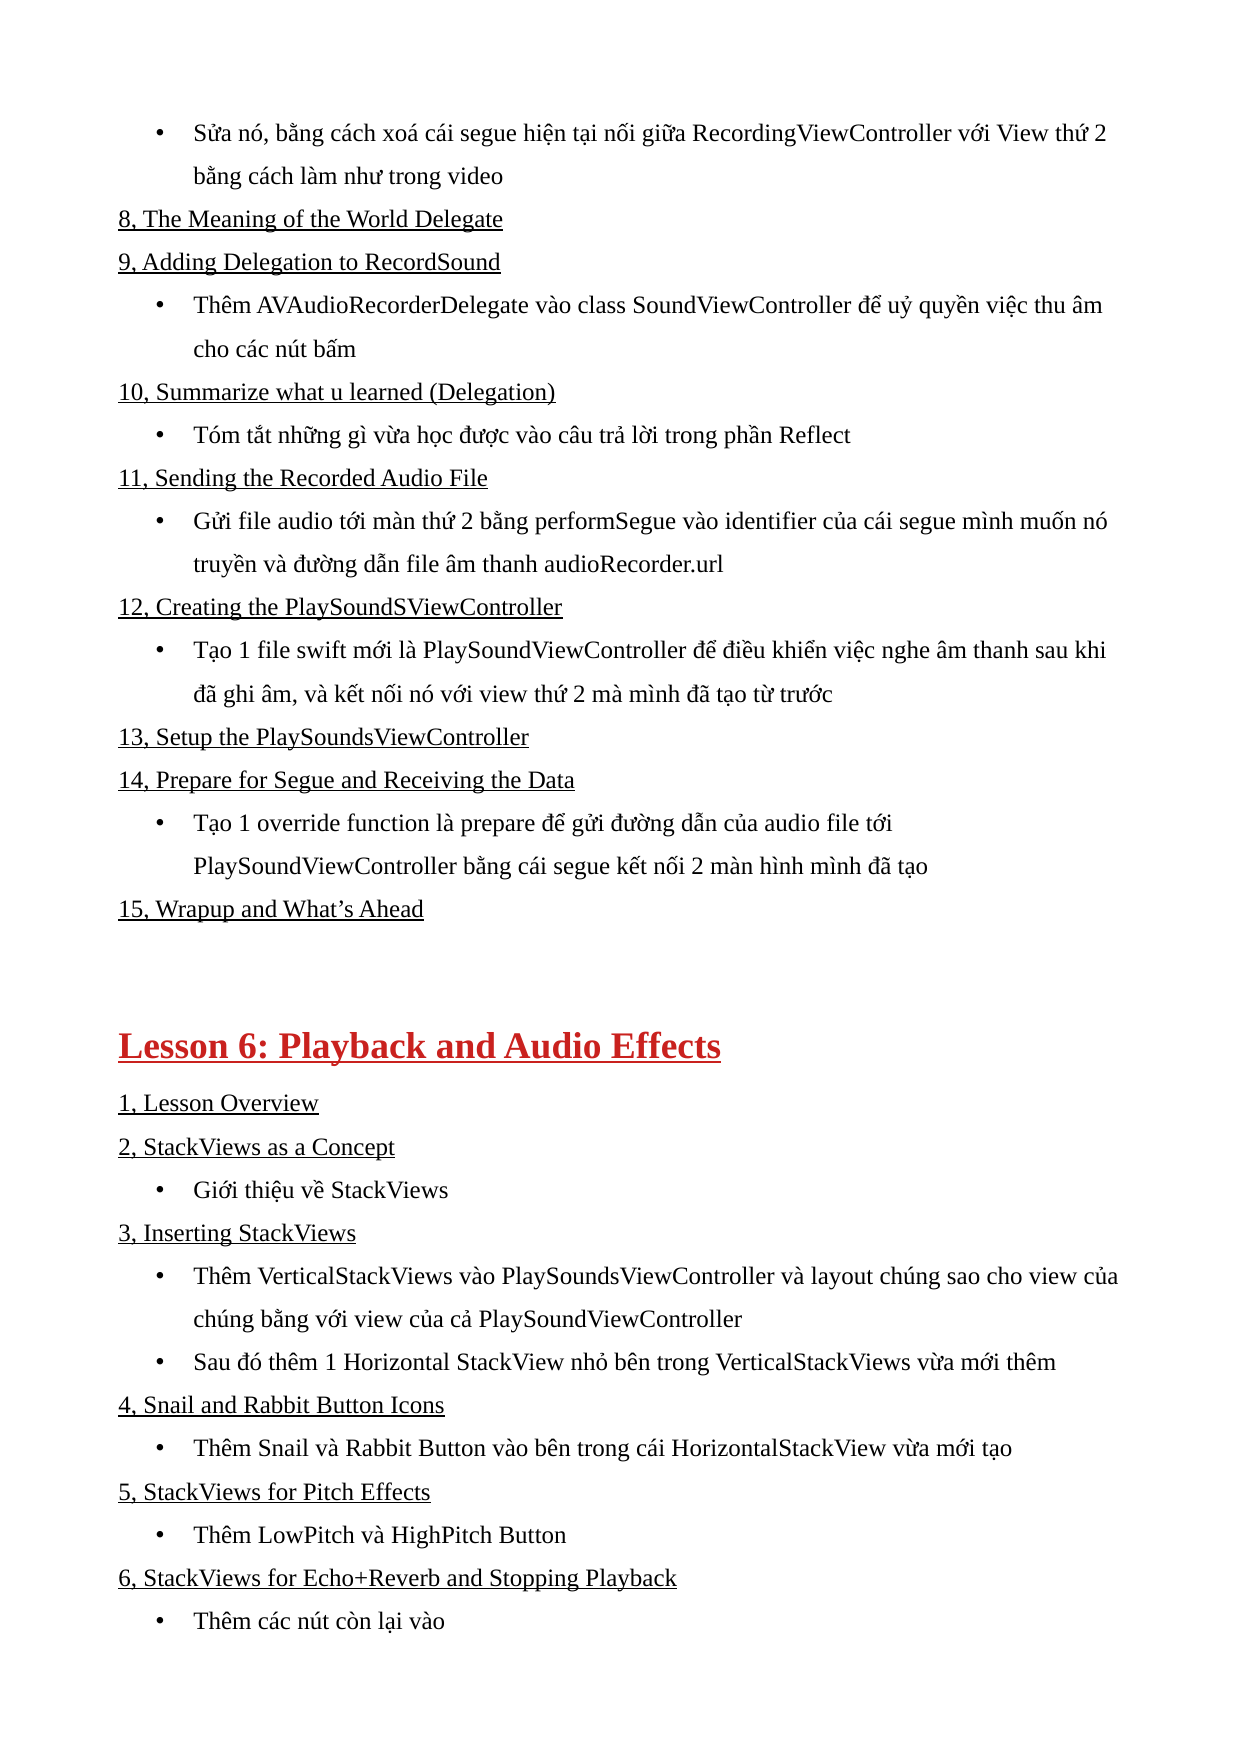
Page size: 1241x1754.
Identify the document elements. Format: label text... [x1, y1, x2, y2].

text 2, StackViews as a Concept [118, 1132, 1122, 1160]
list Thêm Snail và Rabbit Button vào bên trong cái HorizontalStackView vừa mới tạo [156, 1433, 1122, 1462]
list Thêm các nút còn lại vào [156, 1606, 1122, 1635]
list Gửi file audio tới màn thứ 2 bằng performSegue vào identifier của cái segue mình muốn nó truyền và đường dẫn file âm thanh audioRecorder.url [156, 506, 1122, 578]
text 11, Sending the Recorded Audio File [118, 463, 1122, 492]
text 9, Adding Delegation to RecordSound [118, 247, 1122, 276]
list Tạo 1 file swift mới là PlaySoundViewController để điều khiển việc nghe âm thanh sau khi đã ghi âm, và kết nối nó với view thứ 2 mà mình đã tạo từ trước [156, 636, 1122, 707]
text 3, Inserting StackViews [118, 1218, 1122, 1247]
list Thêm VerticalStackViews vào PlaySoundsViewController và layout chúng sao cho view của chúng bằng với view của cả PlaySoundViewController [156, 1261, 1122, 1333]
list Tóm tắt những gì vừa học được vào câu trả lời trong phần Reflect [156, 420, 1122, 449]
list Giới thiệu về StackViews [156, 1175, 1122, 1203]
list Thêm AVAudioRecorderDelegate vào class SoundViewController để uỷ quyền việc thu âm cho các nút bấm [156, 291, 1122, 362]
list Thêm LowPitch và HighPitch Button [156, 1520, 1122, 1548]
list Tạo 1 override function là prepare để gửi đường dẫn của audio file tới PlaySoundViewController bằng cái segue kết nối 2 màn hình mình đã tạo [156, 808, 1122, 880]
text Lesson 6: Playback and Audio Effects [118, 1024, 1122, 1067]
text 1, Lesson Overview [118, 1088, 1122, 1117]
text 8, The Meaning of the World Delegate [118, 204, 1122, 233]
text 10, Summarize what u learned (Delegation) [118, 377, 1122, 406]
text 6, StackViews for Echo+Reverb and Stopping Playback [118, 1563, 1122, 1592]
text 5, StackViews for Pitch Effects [118, 1477, 1122, 1505]
text 13, Setup the PlaySoundsViewController [118, 722, 1122, 751]
text 14, Prepare for Segue and Receiving the Data [118, 765, 1122, 794]
text 15, Wrapup and What’s Ahead [118, 894, 1122, 923]
text 4, Snail and Rabbit Button Icons [118, 1390, 1122, 1419]
list Sửa nó, bằng cách xoá cái segue hiện tại nối giữa RecordingViewController với View thứ 2 bằng cách làm như trong video [156, 118, 1122, 190]
text 12, Creating the PlaySoundSViewController [118, 592, 1122, 621]
list Sau đó thêm 1 Horizontal StackView nhỏ bên trong VerticalStackViews vừa mới thêm [156, 1347, 1122, 1376]
